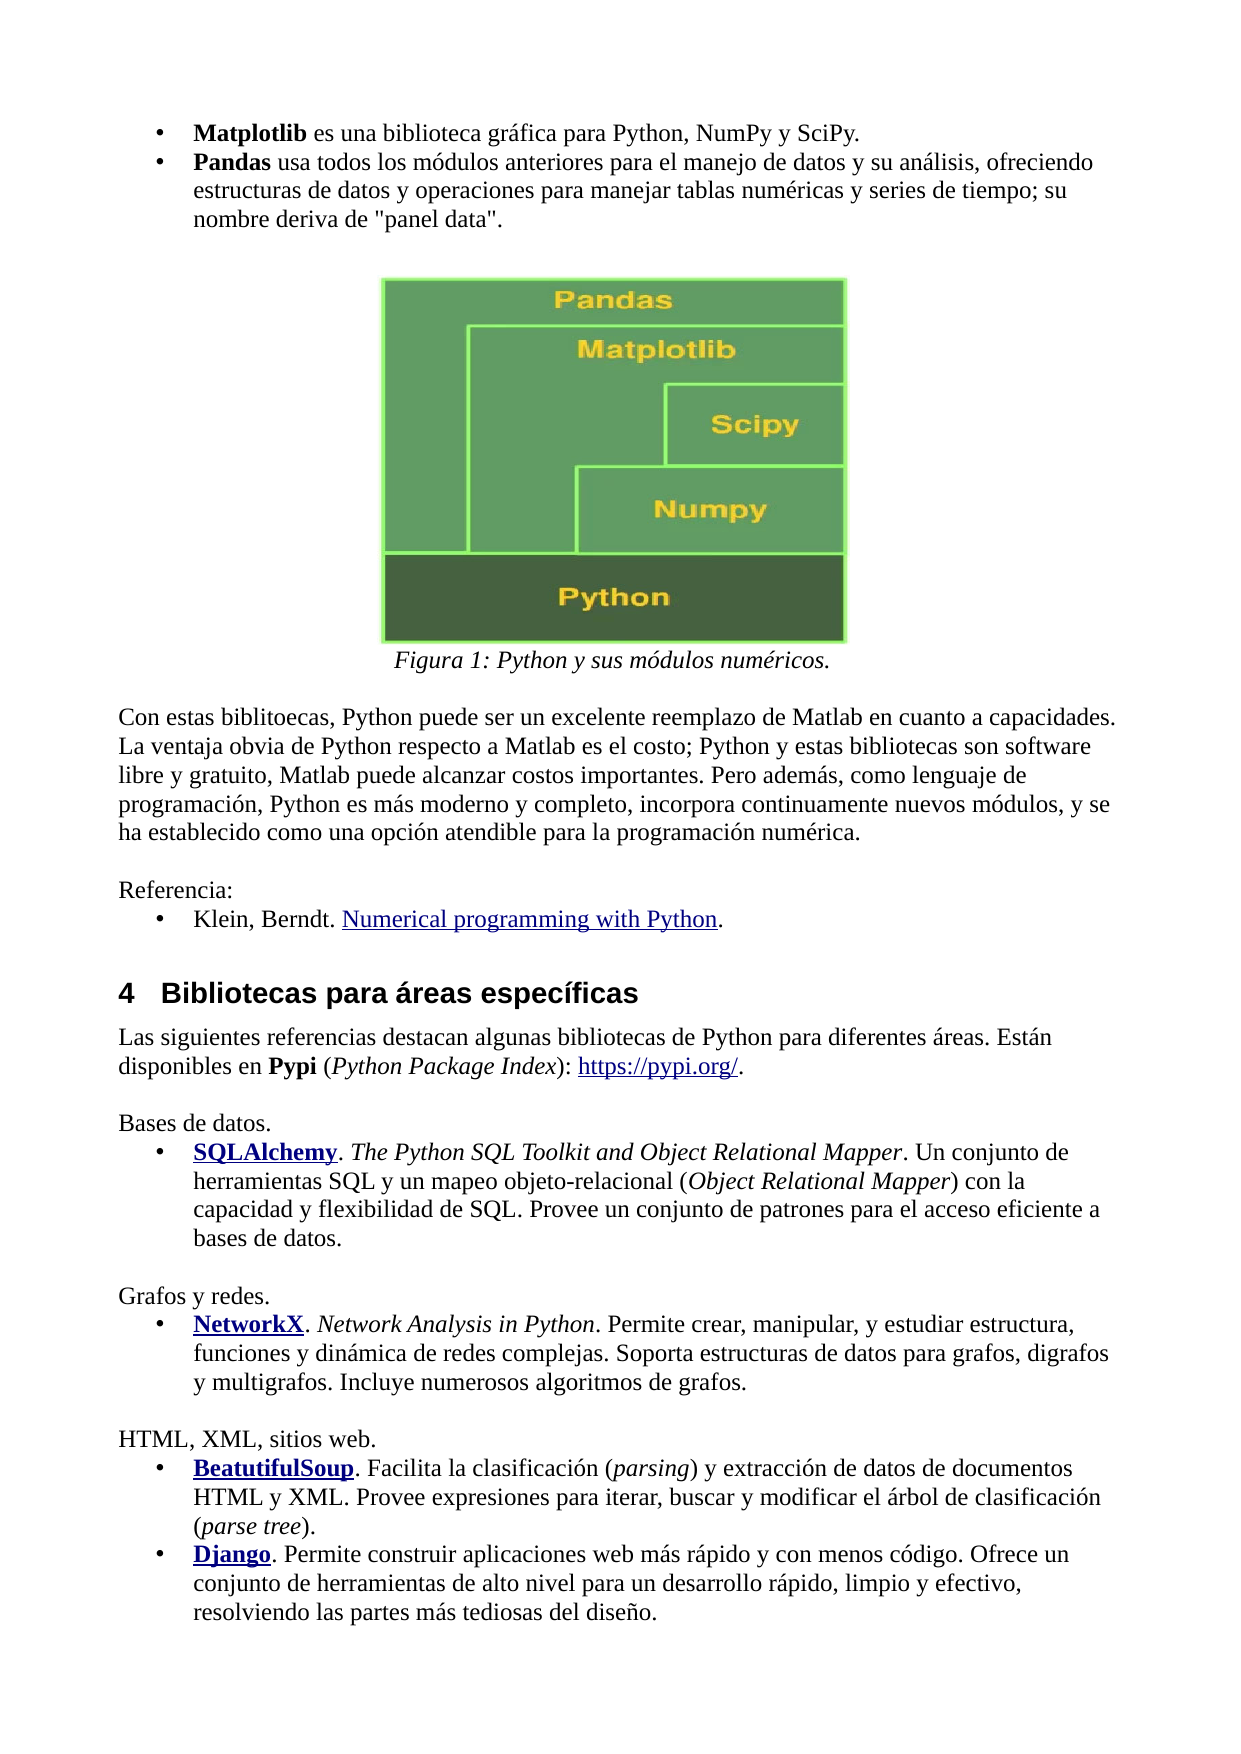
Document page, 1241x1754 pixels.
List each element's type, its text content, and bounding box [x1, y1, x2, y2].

list Django. Permite construir aplicaciones web más rápido y con menos código. Ofrece un conjunto de herramientas de alto nivel para un desarrollo rápido, limpio y efectivo, resolviendo las partes más tediosas del diseño. [156, 1539, 1122, 1626]
list Pandas usa todos los módulos anteriores para el manejo de datos y su análisis, ofreciendo estructuras de datos y operaciones para manejar tablas numéricas y series de tiempo; su nombre deriva de "panel data". [156, 147, 1122, 233]
text Con estas biblitoecas, Python puede ser un excelente reemplazo de Matlab en cuanto a capacidades. La ventaja obvia de Python respecto a Matlab es el costo; Python y estas bibliotecas son software libre y gratuito, Matlab puede alcanzar costos importantes. Pero además, como lenguaje de programación, Python es más moderno y completo, incorpora continuamente nuevos módulos, y se ha establecido como una opción atendible para la programación numérica. [118, 702, 1122, 846]
list BeatutifulSoup. Facilita la clasificación (parsing) y extracción de datos de documentos HTML y XML. Provee expresiones para iterar, buscar y modificar el árbol de clasificación (parse tree). [156, 1453, 1122, 1539]
text Referencia: [118, 875, 1122, 904]
text Figura 1: Python y sus módulos numéricos. [338, 276, 888, 674]
list SQLAlchemy. The Python SQL Toolkit and Object Relational Mapper. Un conjunto de herramientas SQL y un mapeo objeto-relacional (Object Relational Mapper) con la capacidad y flexibilidad de SQL. Provee un conjunto de patrones para el acceso eficiente a bases de datos. [156, 1137, 1122, 1252]
text Bases de datos. [118, 1108, 1122, 1137]
text Grafos y redes. [118, 1281, 1122, 1309]
text Las siguientes referencias destacan algunas bibliotecas de Python para diferentes áreas. Están disponibles en Pypi (Python Package Index): https://pypi.org/. [118, 1022, 1122, 1079]
list Matplotlib es una biblioteca gráfica para Python, NumPy y SciPy. [156, 118, 1122, 147]
list NetworkX. Network Analysis in Python. Permite crear, manipular, y estudiar estructura, funciones y dinámica de redes complejas. Soporta estructuras de datos para grafos, digrafos y multigrafos. Incluye numerosos algoritmos de grafos. [156, 1309, 1122, 1396]
text HTML, XML, sitios web. [118, 1424, 1122, 1453]
list Klein, Berndt. Numerical programming with Python. [156, 904, 1122, 932]
picture [377, 275, 850, 645]
subtitle Bibliotecas para áreas específicas [118, 976, 1122, 1009]
